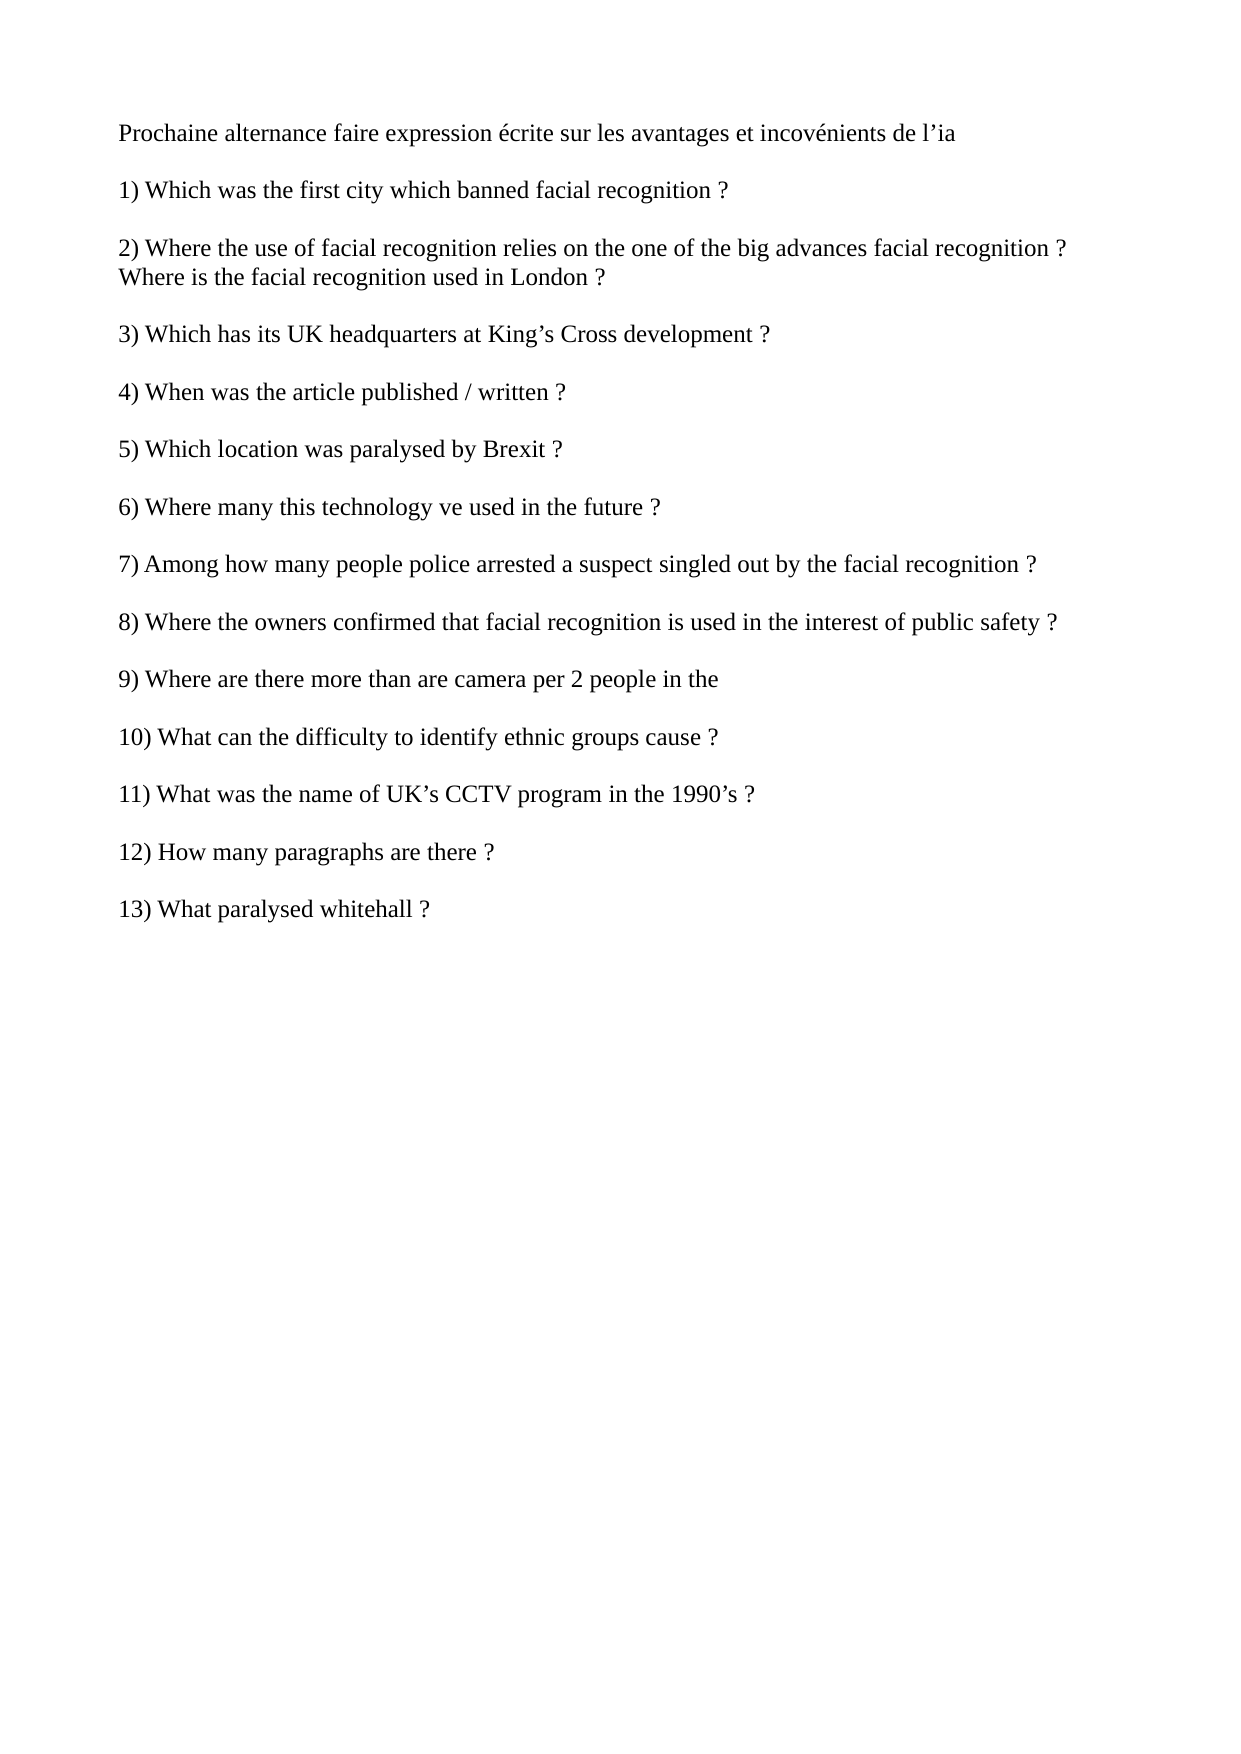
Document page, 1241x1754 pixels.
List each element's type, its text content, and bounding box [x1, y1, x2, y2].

text 11) What was the name of UK’s CCTV program in the 1990’s ? [118, 779, 1122, 808]
text 1) Which was the first city which banned facial recognition ? [118, 176, 1122, 204]
text 8) Where the owners confirmed that facial recognition is used in the interest of public safety ? [118, 607, 1122, 636]
text 6) Where many this technology ve used in the future ? [118, 492, 1122, 521]
text 5) Which location was paralysed by Brexit ? [118, 434, 1122, 463]
text 13) What paralysed whitehall ? [118, 894, 1122, 923]
text 10) What can the difficulty to identify ethnic groups cause ? [118, 722, 1122, 751]
text Prochaine alternance faire expression écrite sur les avantages et incovénients de l’ia [118, 118, 1122, 147]
text 4) When was the article published / written ? [118, 377, 1122, 406]
text 2) Where the use of facial recognition relies on the one of the big advances facial recognition ? [118, 233, 1122, 262]
text Where is the facial recognition used in London ? [118, 262, 1122, 291]
text 12) How many paragraphs are there ? [118, 837, 1122, 866]
text 9) Where are there more than are camera per 2 people in the [118, 664, 1122, 693]
text 3) Which has its UK headquarters at King’s Cross development ? [118, 319, 1122, 348]
text 7) Among how many people police arrested a suspect singled out by the facial recognition ? [118, 549, 1122, 578]
